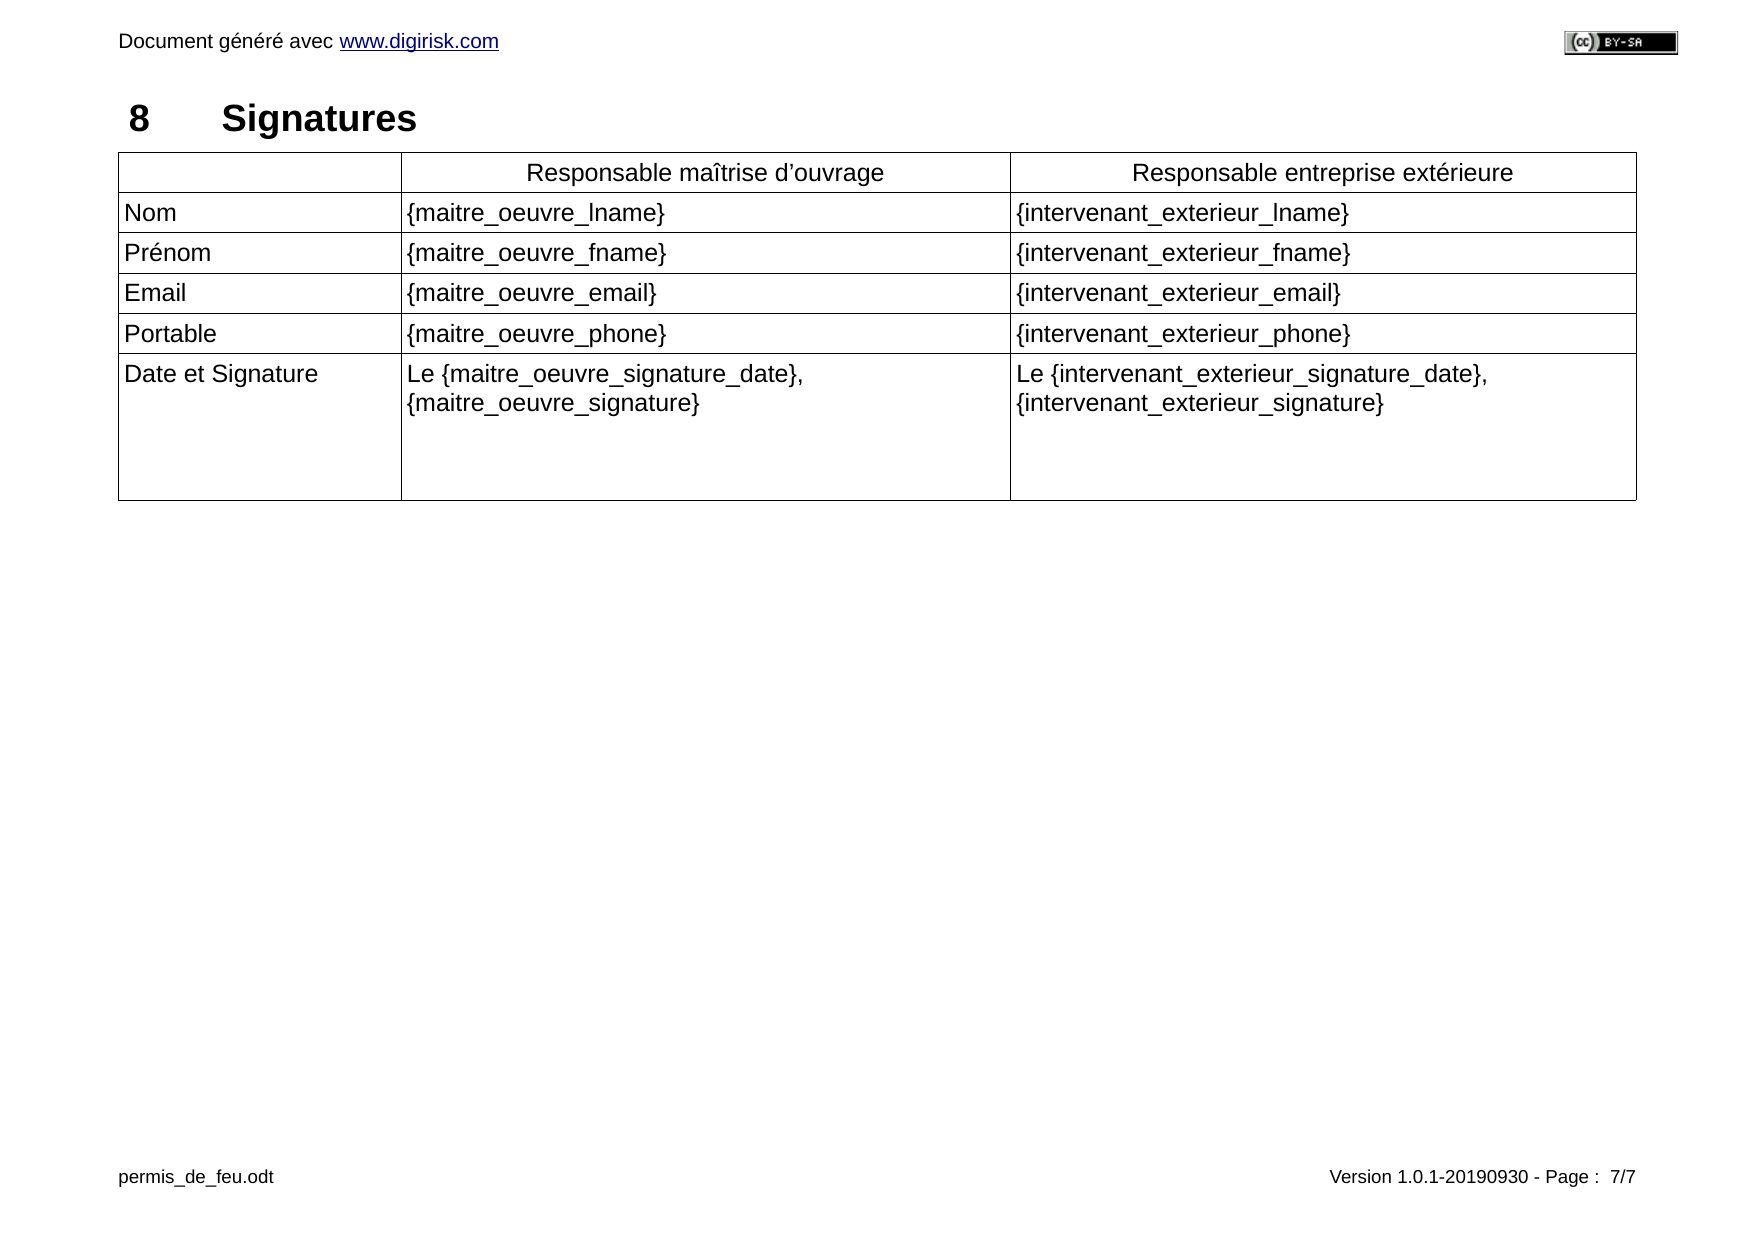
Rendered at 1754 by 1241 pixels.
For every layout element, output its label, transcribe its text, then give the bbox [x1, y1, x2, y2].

table_cell {maitre_oeuvre_email} [402, 274, 1010, 313]
table_cell {maitre_oeuvre_lname} [402, 193, 1010, 232]
subtitle Signatures [118, 96, 1636, 139]
picture [1564, 31, 1679, 55]
table_cell Le {maitre_oeuvre_signature_date}, {maitre_oeuvre_signature} [402, 354, 1010, 499]
table_header Responsable maîtrise d’ouvrage [402, 153, 1010, 192]
table_header Responsable entreprise extérieure [1011, 153, 1636, 192]
table_cell Email [119, 274, 401, 313]
table_cell Date et Signature [119, 354, 401, 499]
table_cell {intervenant_exterieur_fname} [1011, 233, 1636, 273]
table_cell Prénom [119, 233, 401, 273]
table_cell {intervenant_exterieur_lname} [1011, 193, 1636, 232]
table_cell Le {intervenant_exterieur_signature_date}, {intervenant_exterieur_signature} [1011, 354, 1636, 499]
table_cell {maitre_oeuvre_phone} [402, 314, 1010, 353]
table_header [119, 153, 401, 192]
table_cell Nom [119, 193, 401, 232]
table_cell {intervenant_exterieur_email} [1011, 274, 1636, 313]
table_cell {maitre_oeuvre_fname} [402, 233, 1010, 273]
table_cell {intervenant_exterieur_phone} [1011, 314, 1636, 353]
table_cell Portable [119, 314, 401, 353]
